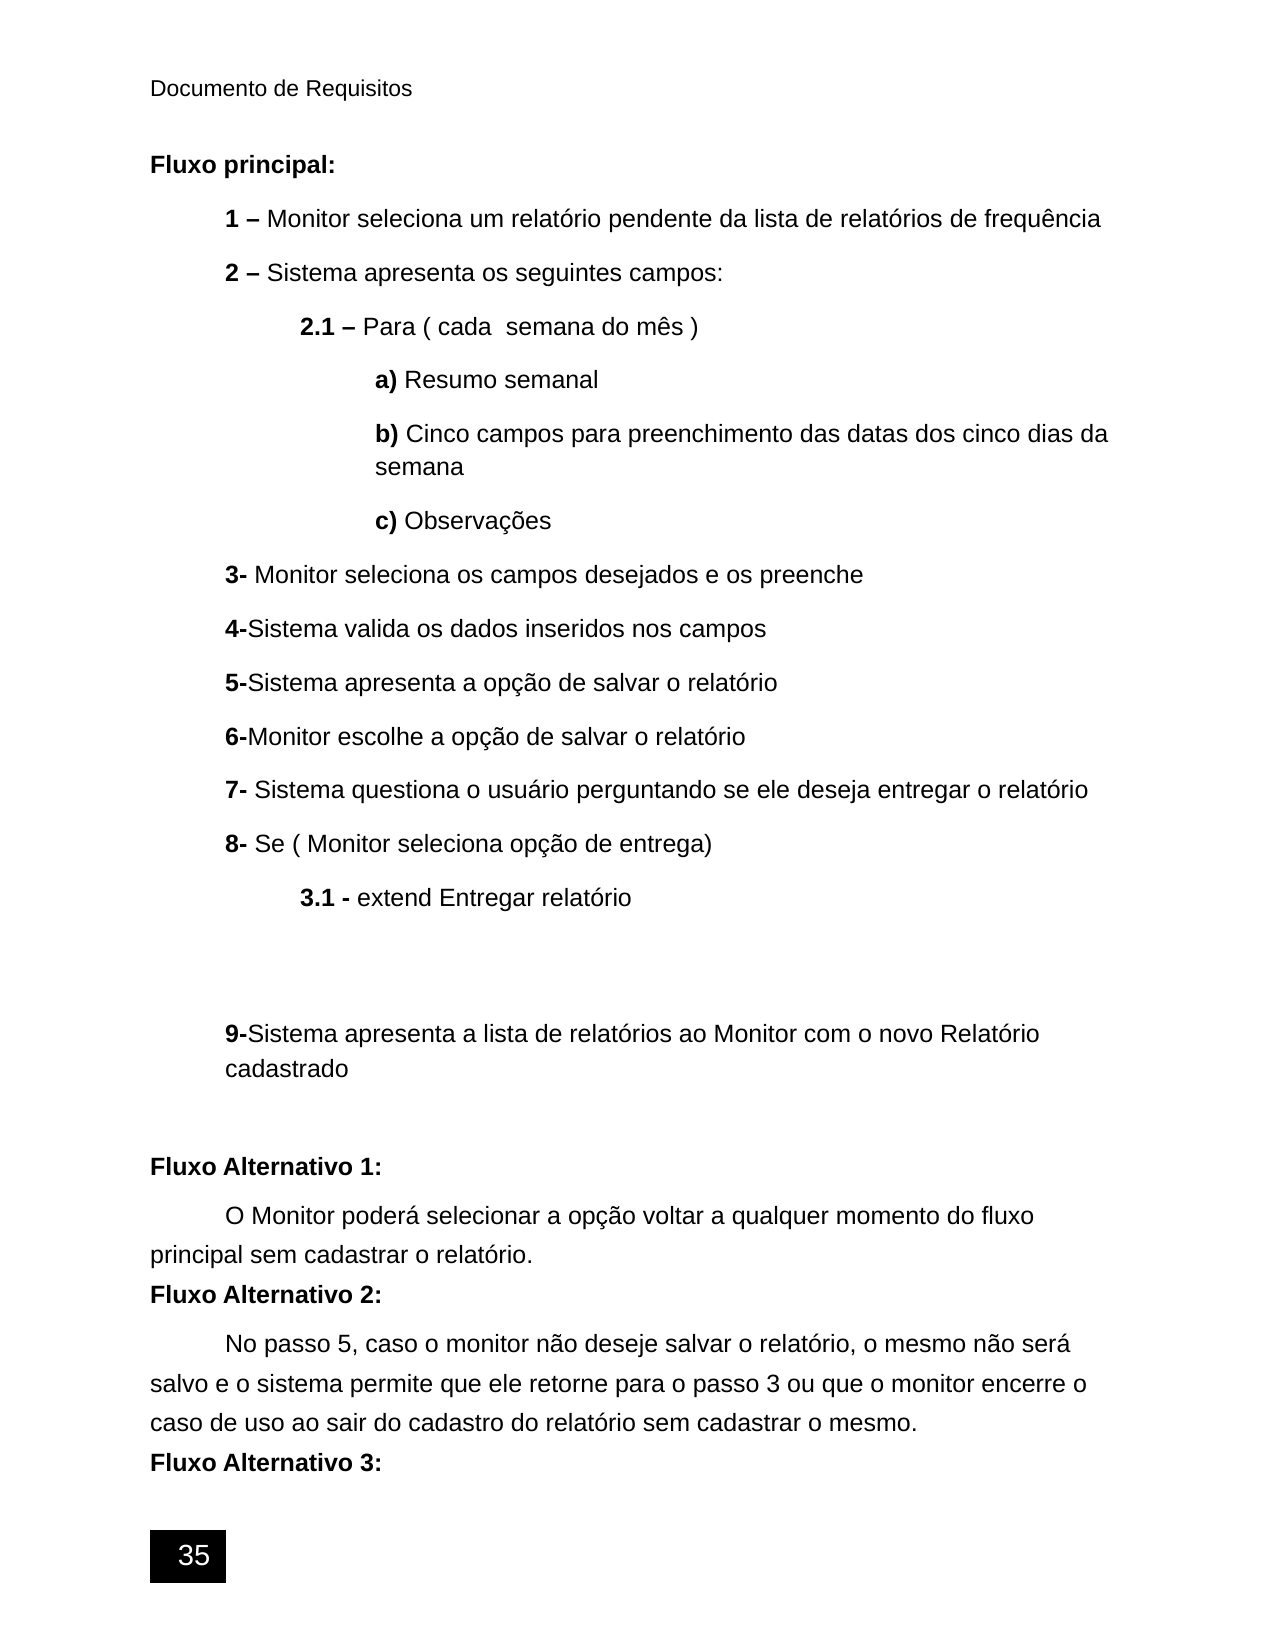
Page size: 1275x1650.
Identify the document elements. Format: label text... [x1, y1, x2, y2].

text 3.1 - extend Entregar relatório [150, 883, 1125, 912]
text Fluxo Alternativo 2: [150, 1280, 1125, 1309]
text 3- Monitor seleciona os campos desejados e os preenche [150, 560, 1125, 589]
text Fluxo principal: [150, 150, 1125, 179]
text c) Observações [150, 506, 1125, 535]
text 5-Sistema apresenta a opção de salvar o relatório [150, 668, 1125, 696]
text O Monitor poderá selecionar a opção voltar a qualquer momento do fluxo principal sem cadastrar o relatório. [150, 1201, 1125, 1269]
text 4-Sistema valida os dados inseridos nos campos [150, 614, 1125, 643]
text Fluxo Alternativo 3: [150, 1448, 1125, 1476]
text Fluxo Alternativo 1: [150, 1152, 1125, 1180]
text 6-Monitor escolhe a opção de salvar o relatório [150, 722, 1125, 750]
text b) Cinco campos para preenchimento das datas dos cinco dias da semana [150, 419, 1125, 481]
text 8- Se ( Monitor seleciona opção de entrega) [150, 829, 1125, 858]
text a) Resumo semanal [150, 365, 1125, 394]
text 1 – Monitor seleciona um relatório pendente da lista de relatórios de frequência [150, 204, 1125, 233]
text 2 – Sistema apresenta os seguintes campos: [150, 258, 1125, 286]
text 9-Sistema apresenta a lista de relatórios ao Monitor com o novo Relatório cadastrado [150, 1019, 1125, 1082]
text No passo 5, caso o monitor não deseje salvar o relatório, o mesmo não será salvo e o sistema permite que ele retorne para o passo 3 ou que o monitor encerre o caso de uso ao sair do cadastro do relatório sem cadastrar o mesmo. [150, 1329, 1125, 1437]
text 7- Sistema questiona o usuário perguntando se ele deseja entregar o relatório [150, 775, 1125, 804]
text 2.1 – Para ( cada semana do mês ) [150, 312, 1125, 340]
